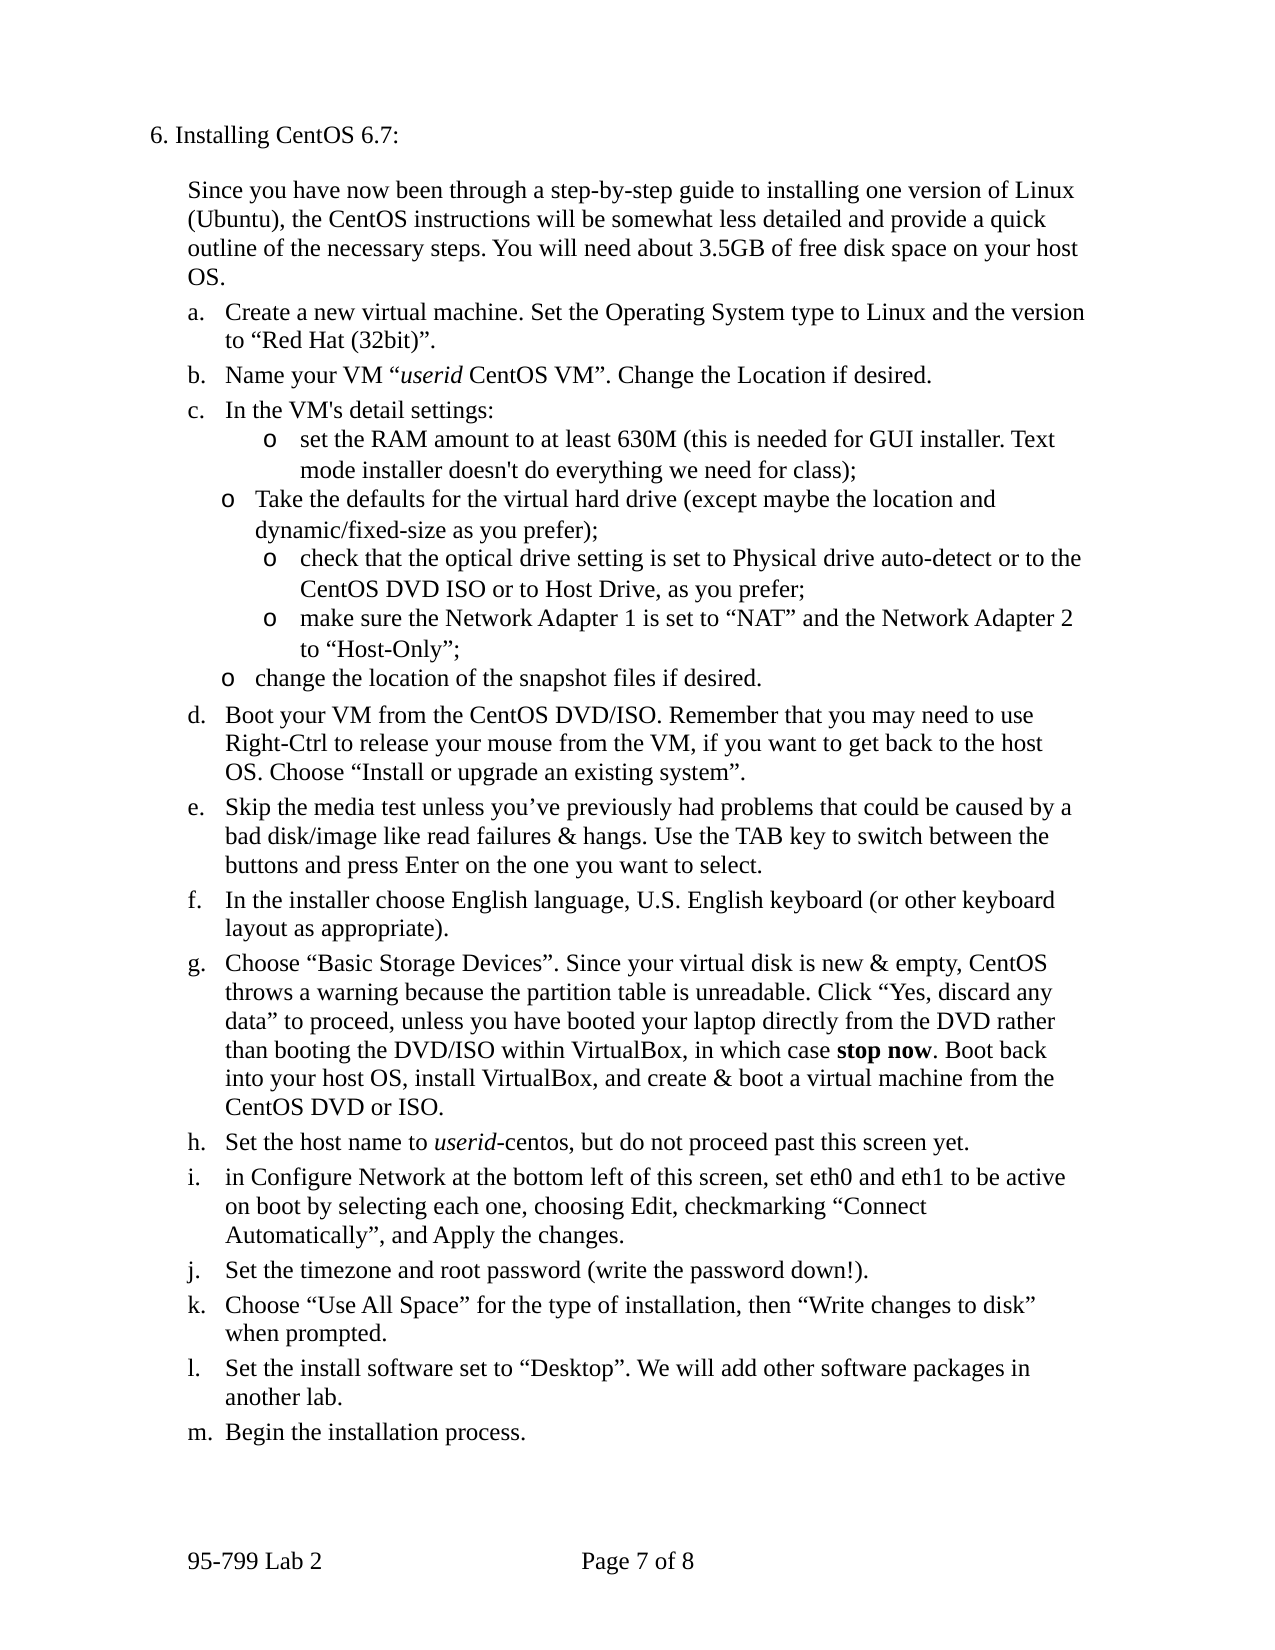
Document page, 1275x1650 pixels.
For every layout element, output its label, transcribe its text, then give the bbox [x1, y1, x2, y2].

list Choose “Basic Storage Devices”. Since your virtual disk is new & empty, CentOS throws a warning because the partition table is unreadable. Click “Yes, discard any data” to proceed, unless you have booted your laptop directly from the DVD rather than booting the DVD/ISO within VirtualBox, in which case stop now. Boot back into your host OS, install VirtualBox, and create & boot a virtual machine from the CentOS DVD or ISO. [187, 948, 1087, 1121]
list Take the defaults for the virtual hard drive (except maybe the location and dynamic/fixed-size as you prefer); [220, 484, 1087, 543]
list set the RAM amount to at least 630M (this is needed for GUI installer. Text mode installer doesn't do everything we need for class); [262, 424, 1087, 484]
list in Configure Network at the bottom left of this screen, set eth0 and eth1 to be active on boot by selecting each one, choosing Edit, checkmarking “Connect Automatically”, and Apply the changes. [187, 1162, 1087, 1248]
list make sure the Network Adapter 1 is set to “NAT” and the Network Adapter 2 to “Host-Only”; [262, 603, 1087, 663]
list Skip the media test unless you’ve previously had problems that could be caused by a bad disk/image like read failures & hangs. Use the TAB key to switch between the buttons and press Enter on the one you want to select. [187, 792, 1087, 878]
list In the installer choose English language, U.S. English keyboard (or other keyboard layout as appropriate). [187, 885, 1087, 942]
list Create a new virtual machine. Set the Operating System type to Linux and the version to “Red Hat (32bit)”. [187, 297, 1087, 354]
list In the VM's detail settings: [187, 396, 1087, 424]
list Set the host name to userid-centos, but do not proceed past this screen yet. [187, 1127, 1087, 1156]
text Since you have now been through a step-by-step guide to installing one version of Linux (Ubuntu), the CentOS instructions will be somewhat less detailed and provide a quick outline of the necessary steps. You will need about 3.5GB of free disk space on your host OS. [187, 176, 1087, 291]
text 6. Installing CentOS 6.7: [150, 120, 1087, 149]
list Boot your VM from the CentOS DVD/ISO. Remember that you may need to use Right-Ctrl to release your mouse from the VM, if you want to get back to the host OS. Choose “Install or upgrade an existing system”. [187, 700, 1087, 786]
list check that the optical drive setting is set to Physical drive auto-detect or to the CentOS DVD ISO or to Host Drive, as you prefer; [262, 543, 1087, 603]
list change the location of the snapshot files if desired. [220, 663, 1087, 693]
list Name your VM “userid CentOS VM”. Change the Location if desired. [187, 361, 1087, 389]
list Choose “Use All Space” for the type of installation, then “Write changes to disk” when prompted. [187, 1290, 1087, 1347]
list Set the install software set to “Desktop”. We will add other software packages in another lab. [187, 1353, 1087, 1411]
list Set the timezone and root password (write the password down!). [187, 1255, 1087, 1283]
list Begin the installation process. [187, 1417, 1087, 1446]
